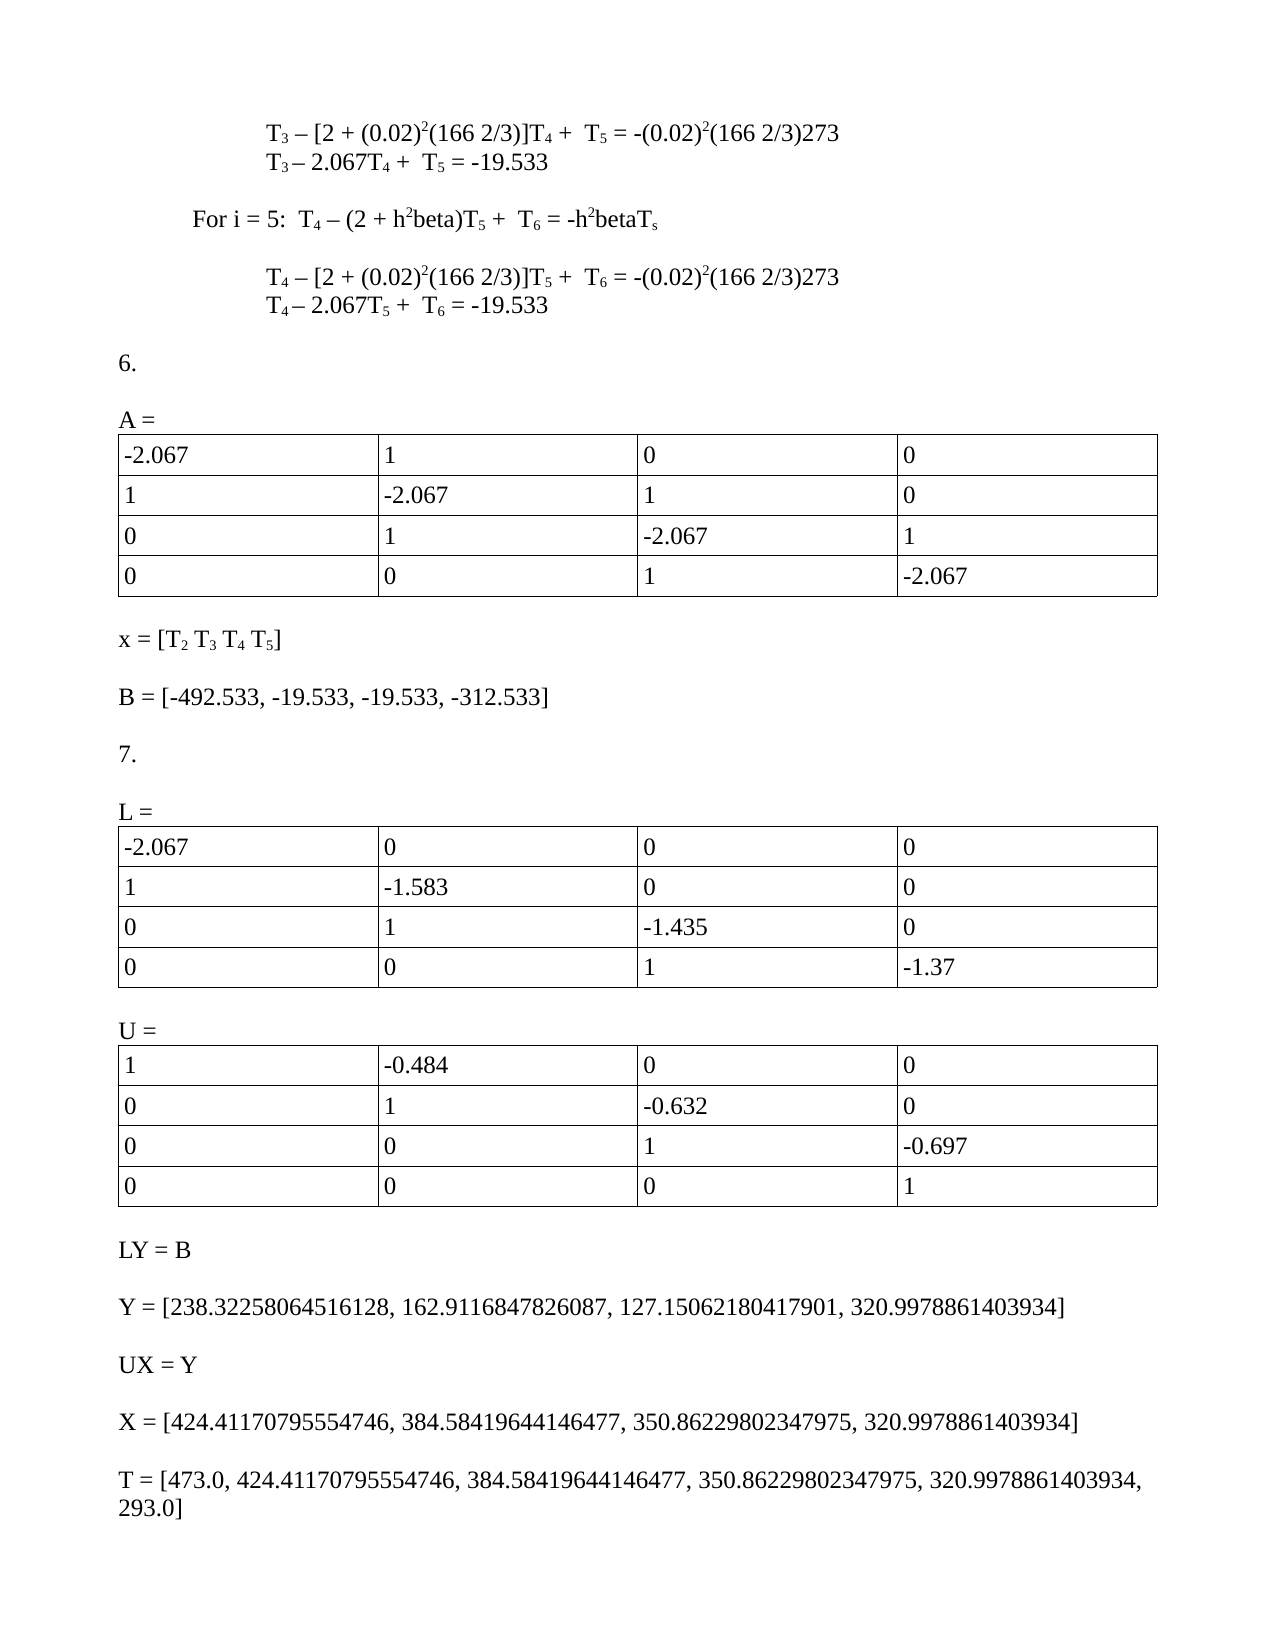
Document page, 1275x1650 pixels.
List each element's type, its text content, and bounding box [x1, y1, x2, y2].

text Y = [238.32258064516128, 162.9116847826087, 127.15062180417901, 320.9978861403934] [118, 1292, 1157, 1321]
table_header 1 [379, 435, 637, 475]
text T = [473.0, 424.41170795554746, 384.58419644146477, 350.86229802347975, 320.9978861403934, 293.0] [118, 1465, 1157, 1522]
table_cell 0 [379, 1167, 637, 1206]
text T3 – 2.067T4 + T5 = -19.533 [118, 147, 1157, 176]
table_cell 0 [898, 1086, 1157, 1125]
text 6. [118, 348, 1157, 377]
table_cell -0.697 [898, 1126, 1157, 1166]
table_cell 0 [119, 1086, 378, 1125]
table_cell 0 [898, 476, 1157, 515]
table_header 0 [898, 1046, 1157, 1085]
table_header -0.484 [379, 1046, 637, 1085]
table_cell -1.583 [379, 867, 637, 906]
text UX = Y [118, 1350, 1157, 1378]
table_cell 0 [119, 948, 378, 987]
table_cell 0 [119, 1167, 378, 1206]
table_header 1 [119, 1046, 378, 1085]
text 7. [118, 739, 1157, 768]
table_cell -1.435 [638, 907, 897, 947]
text X = [424.41170795554746, 384.58419644146477, 350.86229802347975, 320.9978861403934] [118, 1407, 1157, 1436]
table_cell 0 [119, 556, 378, 596]
table_cell 0 [638, 867, 897, 906]
table_cell -0.632 [638, 1086, 897, 1125]
table_cell 1 [898, 516, 1157, 555]
table_header 0 [638, 827, 897, 866]
table_cell 0 [379, 1126, 637, 1166]
text A = [118, 406, 1157, 434]
table_cell 1 [638, 1126, 897, 1166]
table_cell 1 [119, 867, 378, 906]
table_header 0 [379, 827, 637, 866]
text T3 – [2 + (0.02)2(166 2/3)]T4 + T5 = -(0.02)2(166 2/3)273 [118, 118, 1157, 147]
table_cell 1 [379, 907, 637, 947]
text L = [118, 797, 1157, 826]
text For i = 5: T4 – (2 + h2beta)T5 + T6 = -h2betaTs [118, 204, 1157, 233]
table_cell 1 [379, 1086, 637, 1125]
table_cell -1.37 [898, 948, 1157, 987]
table_cell 0 [379, 948, 637, 987]
table_cell 0 [638, 1167, 897, 1206]
table_cell -2.067 [638, 516, 897, 555]
table_cell 1 [638, 476, 897, 515]
table_cell 0 [898, 867, 1157, 906]
table_header 0 [638, 1046, 897, 1085]
table_cell 1 [638, 556, 897, 596]
table_header 0 [898, 435, 1157, 475]
table_cell 1 [638, 948, 897, 987]
table_cell 1 [379, 516, 637, 555]
table_cell 0 [379, 556, 637, 596]
table_cell 0 [119, 1126, 378, 1166]
text T4 – [2 + (0.02)2(166 2/3)]T5 + T6 = -(0.02)2(166 2/3)273 [118, 262, 1157, 291]
text x = [T2 T3 T4 T5] [118, 624, 1157, 653]
table_cell 0 [119, 516, 378, 555]
text U = [118, 1016, 1157, 1044]
table_cell 1 [898, 1167, 1157, 1206]
text B = [-492.533, -19.533, -19.533, -312.533] [118, 682, 1157, 711]
table_cell -2.067 [898, 556, 1157, 596]
table_cell -2.067 [379, 476, 637, 515]
table_header 0 [638, 435, 897, 475]
text LY = B [118, 1235, 1157, 1263]
table_cell 0 [898, 907, 1157, 947]
table_cell 1 [119, 476, 378, 515]
table_cell 0 [119, 907, 378, 947]
text T4 – 2.067T5 + T6 = -19.533 [118, 291, 1157, 319]
table_header -2.067 [119, 435, 378, 475]
table_header -2.067 [119, 827, 378, 866]
table_header 0 [898, 827, 1157, 866]
